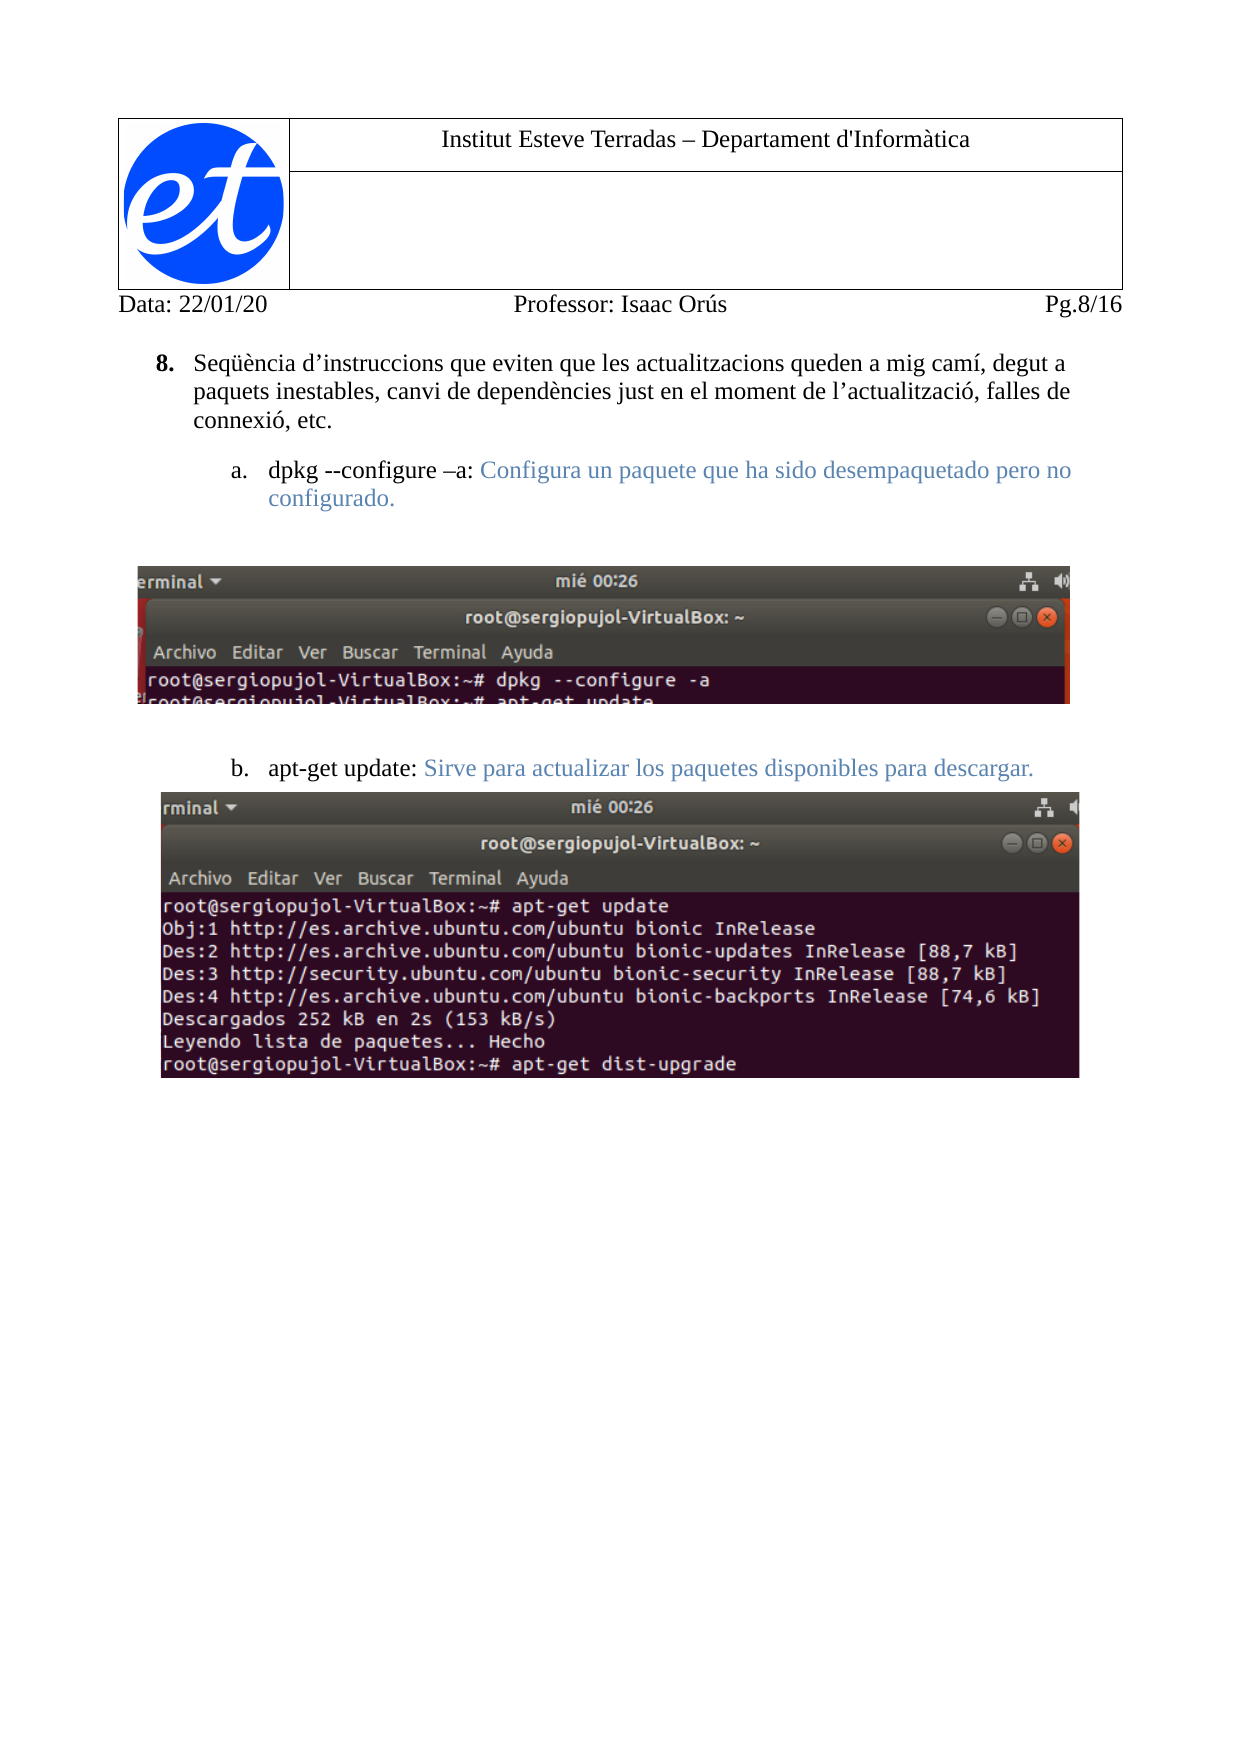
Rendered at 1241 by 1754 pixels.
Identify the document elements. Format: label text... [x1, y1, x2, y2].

picture [137, 566, 1070, 704]
list Seqüència d’instruccions que eviten que les actualitzacions queden a mig camí, degut a paquets inestables, canvi de dependències just en el moment de l’actualització, falles de connexió, etc. [156, 348, 1122, 434]
picture [123, 123, 284, 284]
list dpkg --configure –a: Configura un paquete que ha sido desempaquetado pero no configurado. [231, 455, 1122, 512]
list apt-get update: Sirve para actualizar los paquetes disponibles para descargar. [231, 753, 1122, 782]
picture [160, 792, 1080, 1078]
